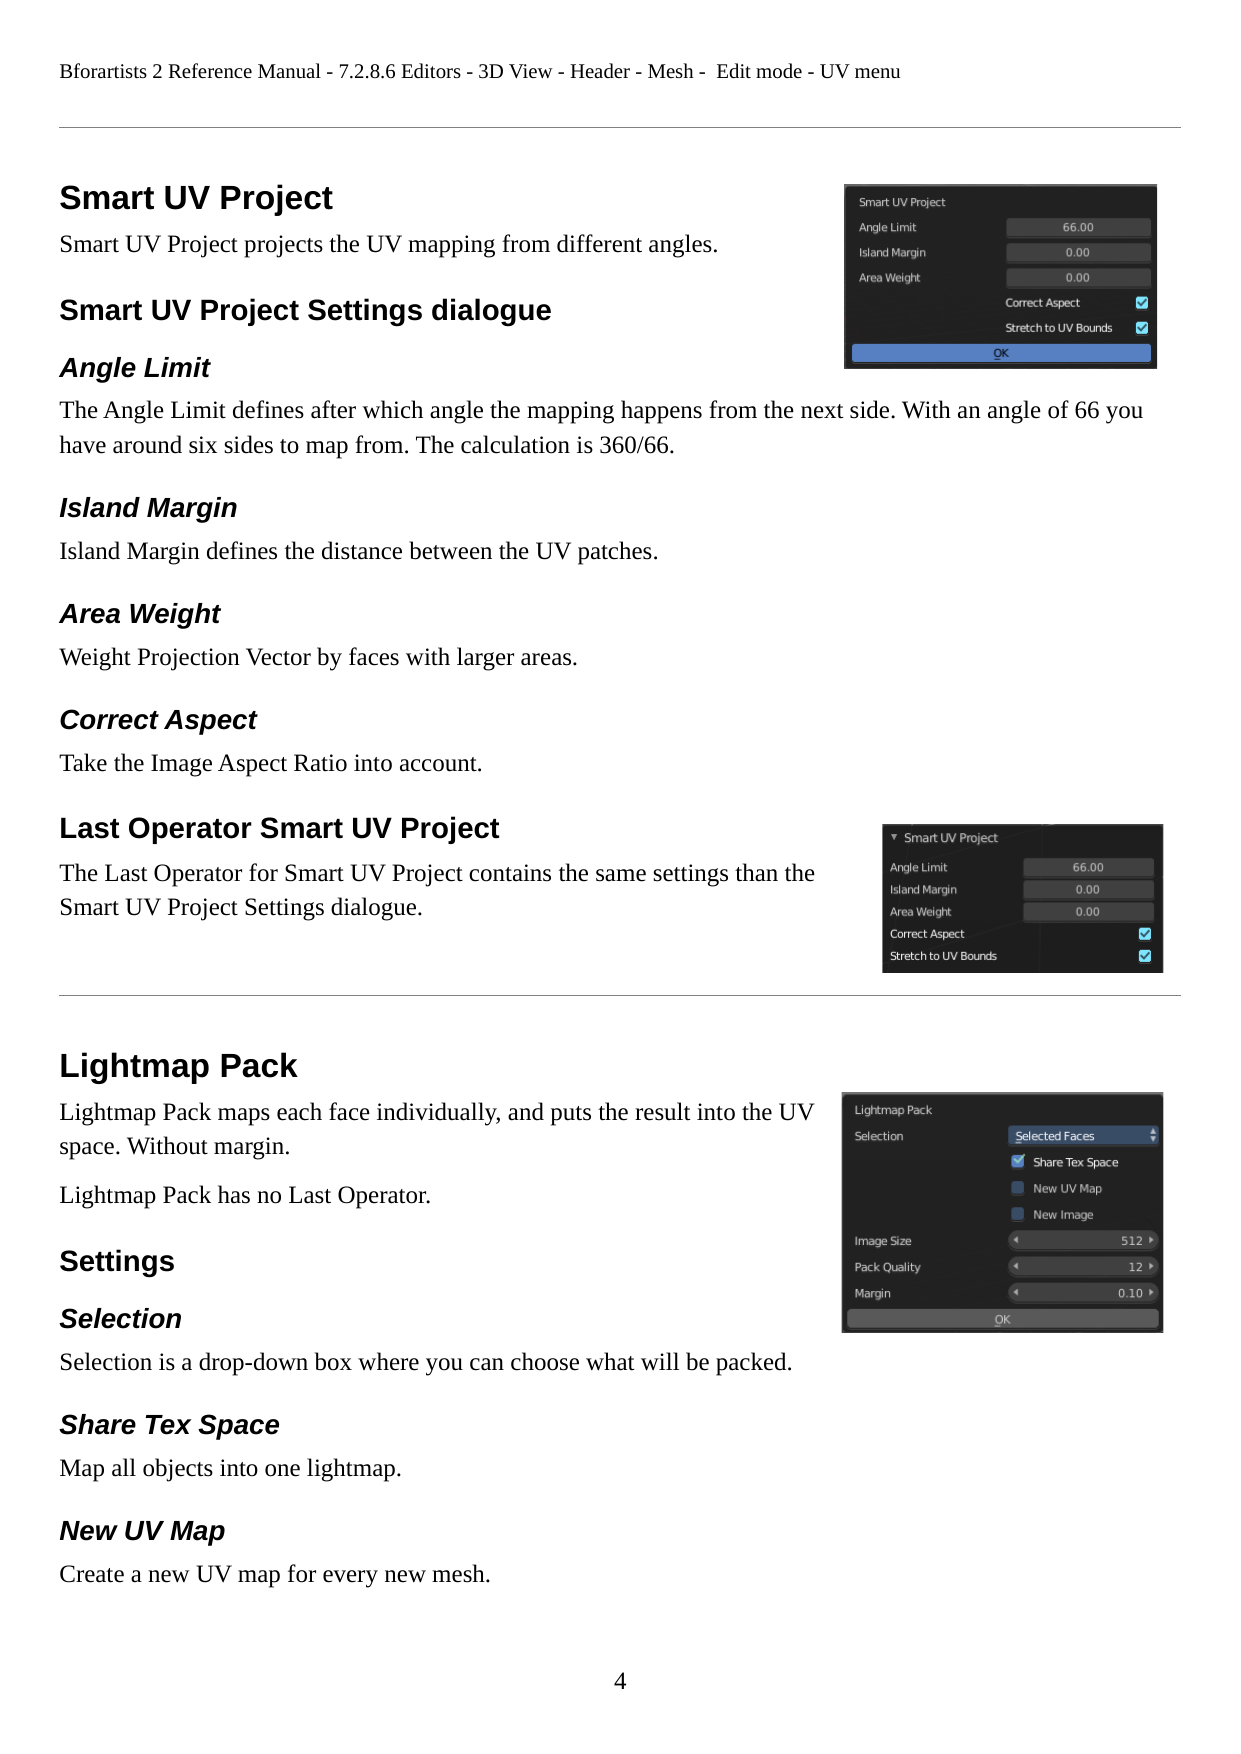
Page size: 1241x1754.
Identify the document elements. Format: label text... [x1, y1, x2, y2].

text Smart UV Project projects the UV mapping from different angles. [59, 229, 844, 257]
text Lightmap Pack has no Last Operator. [59, 1180, 841, 1209]
subtitle Area Weight [59, 597, 1181, 629]
subtitle [1158, 292, 1181, 326]
subtitle Settings [59, 1244, 841, 1278]
subtitle Selection [59, 1303, 1181, 1334]
text Create a new UV map for every new mesh. [59, 1559, 1181, 1588]
subtitle Angle Limit [59, 351, 1181, 383]
text Island Margin defines the distance between the UV patches. [59, 536, 1181, 565]
subtitle Island Margin [59, 492, 1181, 523]
subtitle New UV Map [59, 1514, 1181, 1546]
text Take the Image Aspect Ratio into account. [59, 748, 1181, 777]
subtitle Share Tex Space [59, 1408, 1181, 1440]
subtitle [1164, 1244, 1181, 1278]
text Selection is a drop-down box where you can choose what will be packed. [59, 1347, 1181, 1376]
subtitle Smart UV Project [59, 178, 1181, 216]
text Map all objects into one lightmap. [59, 1453, 1181, 1482]
subtitle Correct Aspect [59, 703, 1181, 735]
subtitle Smart UV Project Settings dialogue [59, 292, 844, 326]
text Lightmap Pack maps each face individually, and puts the result into the UV space. Without margin. [59, 1097, 841, 1160]
picture [844, 184, 1158, 369]
text The Last Operator for Smart UV Project contains the same settings than the Smart UV Project Settings dialogue. [59, 858, 882, 921]
subtitle Lightmap Pack [59, 1046, 1181, 1084]
picture [841, 1092, 1164, 1333]
text The Angle Limit defines after which angle the mapping happens from the next side. With an angle of 66 you have around six sides to map from. The calculation is 360/66. [59, 396, 1181, 459]
subtitle Last Operator Smart UV Project [59, 811, 1181, 845]
text Weight Projection Vector by faces with larger areas. [59, 642, 1181, 671]
picture [882, 824, 1164, 973]
